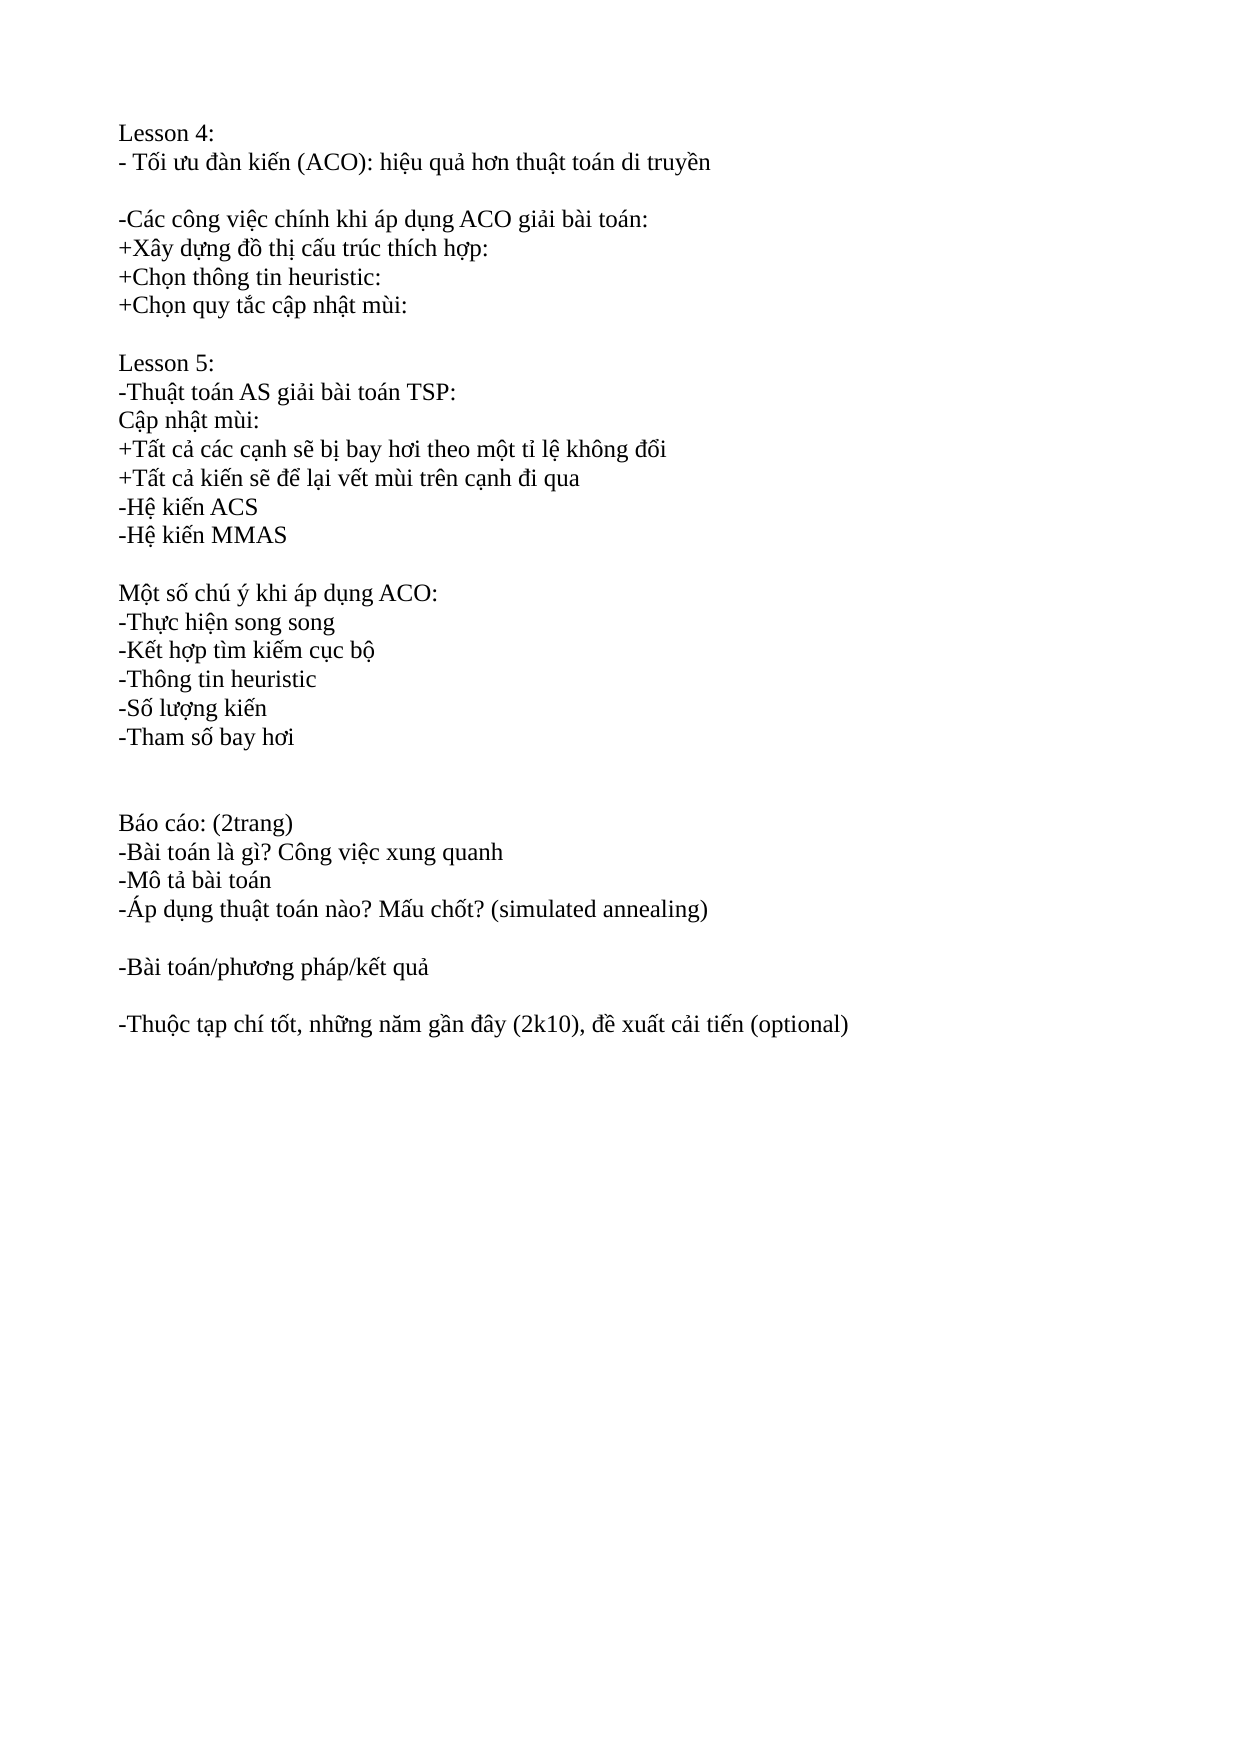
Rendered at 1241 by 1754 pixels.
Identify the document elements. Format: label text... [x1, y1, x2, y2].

text -Mô tả bài toán [118, 866, 1122, 894]
text Lesson 5: [118, 348, 1122, 377]
text -Bài toán là gì? Công việc xung quanh [118, 837, 1122, 866]
text -Số lượng kiến [118, 693, 1122, 722]
text - Tối ưu đàn kiến (ACO): hiệu quả hơn thuật toán di truyền [118, 147, 1122, 176]
text -Hệ kiến MMAS [118, 521, 1122, 549]
text -Áp dụng thuật toán nào? Mấu chốt? (simulated annealing) [118, 894, 1122, 923]
text +Tất cả kiến sẽ để lại vết mùi trên cạnh đi qua [118, 463, 1122, 492]
text +Tất cả các cạnh sẽ bị bay hơi theo một tỉ lệ không đổi [118, 434, 1122, 463]
text Một số chú ý khi áp dụng ACO: -Thực hiện song song [118, 578, 1122, 636]
text -Thông tin heuristic [118, 664, 1122, 693]
text -Kết hợp tìm kiếm cục bộ [118, 636, 1122, 664]
text -Hệ kiến ACS [118, 492, 1122, 521]
text Cập nhật mùi: [118, 406, 1122, 434]
text Báo cáo: (2trang) [118, 808, 1122, 837]
text -Thuật toán AS giải bài toán TSP: [118, 377, 1122, 406]
text -Thuộc tạp chí tốt, những năm gần đây (2k10), đề xuất cải tiến (optional) [118, 1009, 1122, 1038]
text +Xây dựng đồ thị cấu trúc thích hợp: [118, 233, 1122, 262]
text -Bài toán/phương pháp/kết quả [118, 952, 1122, 981]
text +Chọn quy tắc cập nhật mùi: [118, 291, 1122, 319]
text Lesson 4: [118, 118, 1122, 147]
text +Chọn thông tin heuristic: [118, 262, 1122, 291]
text -Các công việc chính khi áp dụng ACO giải bài toán: [118, 204, 1122, 233]
text -Tham số bay hơi [118, 722, 1122, 751]
